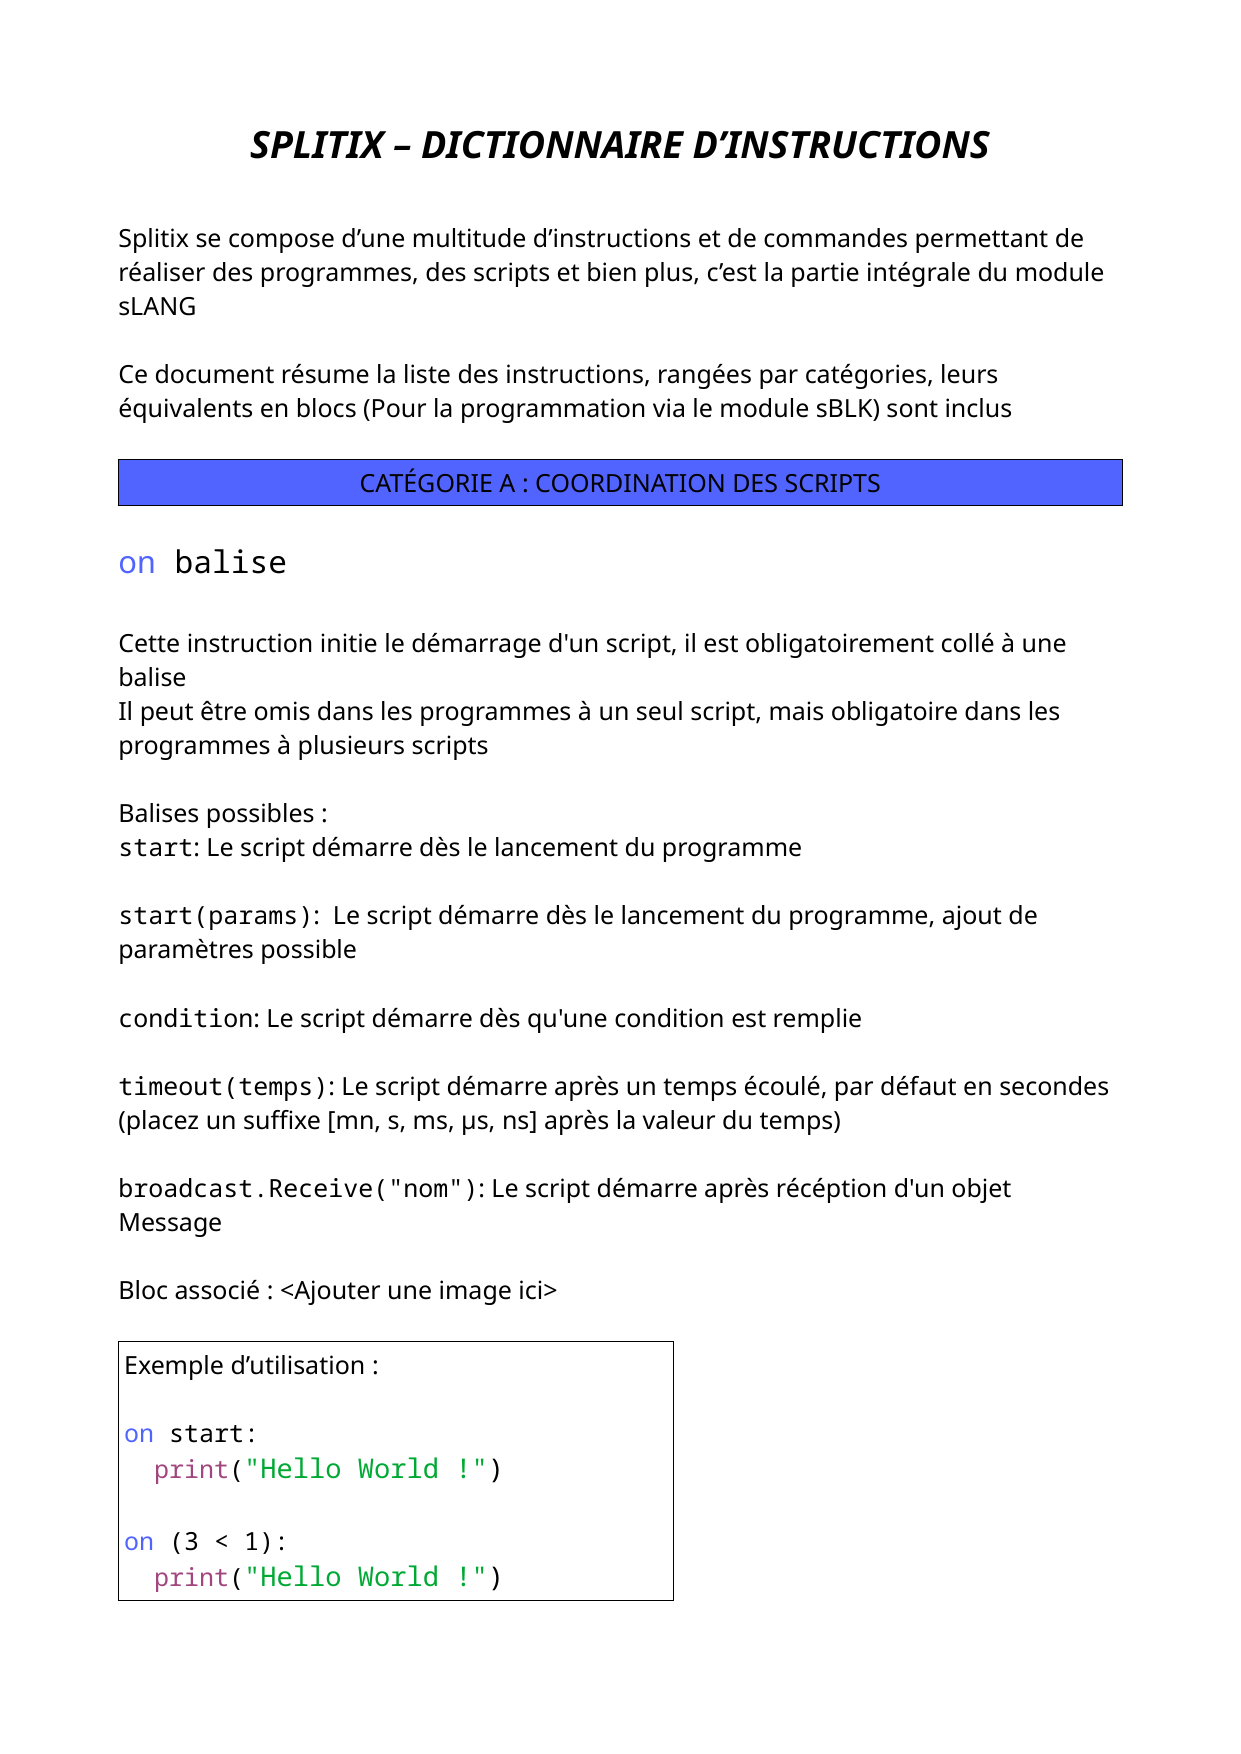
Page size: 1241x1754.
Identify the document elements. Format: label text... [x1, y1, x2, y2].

text Ce document résume la liste des instructions, rangées par catégories, leurs équivalents en blocs (Pour la programmation via le module sBLK) sont inclus [118, 356, 1122, 424]
text Bloc associé : <Ajouter une image ici> [118, 1273, 1122, 1307]
text Il peut être omis dans les programmes à un seul script, mais obligatoire dans les programmes à plusieurs scripts [118, 694, 1122, 762]
text condition: Le script démarre dès qu'une condition est remplie [118, 1000, 1122, 1034]
text SPLITIX – DICTIONNAIRE D’INSTRUCTIONS [118, 118, 1122, 169]
text on balise [118, 540, 1122, 583]
text broadcast.Receive("nom"): Le script démarre après récéption d'un objet Message [118, 1171, 1122, 1239]
text timeout(temps): Le script démarre après un temps écoulé, par défaut en secondes (placez un suffixe [mn, s, ms, µs, ns] après la valeur du temps) [118, 1068, 1122, 1136]
text Splitix se compose d’une multitude d’instructions et de commandes permettant de réaliser des programmes, des scripts et bien plus, c’est la partie intégrale du module sLANG [118, 220, 1122, 322]
text start: Le script démarre dès le lancement du programme [118, 830, 1122, 864]
table_header Exemple d’utilisation : on start: print("Hello World !") on (3 < 1): print("Hello World !") [119, 1342, 673, 1600]
text start(params): Le script démarre dès le lancement du programme, ajout de paramètres possible [118, 898, 1122, 966]
text Balises possibles : [118, 796, 1122, 830]
table_header CATÉGORIE A : COORDINATION DES SCRIPTS [119, 460, 1122, 505]
text Cette instruction initie le démarrage d'un script, il est obligatoirement collé à une balise [118, 626, 1122, 694]
